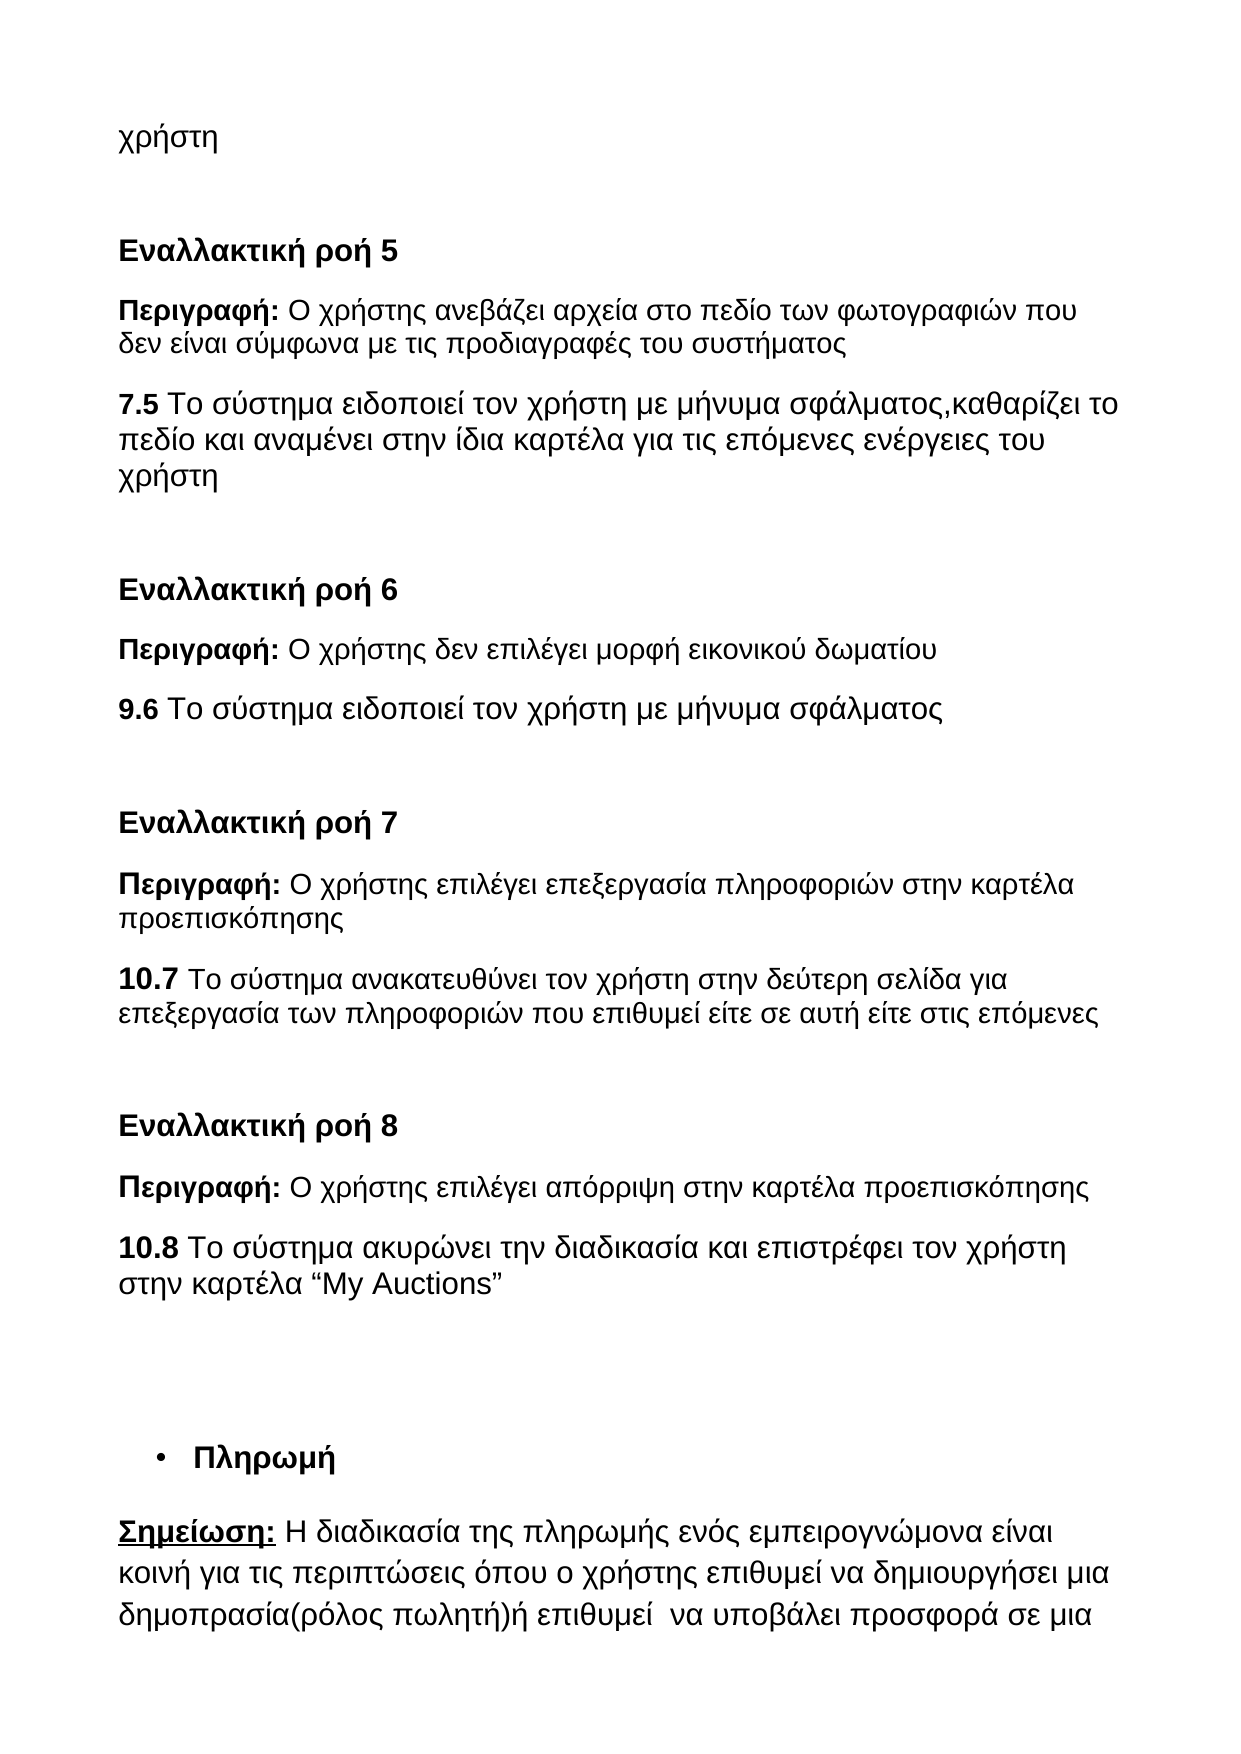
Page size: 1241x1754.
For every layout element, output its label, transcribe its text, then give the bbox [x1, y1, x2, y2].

text 7.5 Το σύστημα ειδοποιεί τον χρήστη με μήνυμα σφάλματος,καθαρίζει το πεδίο και αναμένει στην ίδια καρτέλα για τις επόμενες ενέργειες του χρήστη [118, 385, 1122, 493]
text Εναλλακτική ροή 5 [118, 232, 1122, 268]
text Περιγραφή: Ο χρήστης δεν επιλέγει μορφή εικονικού δωματίου [118, 632, 1122, 665]
text Εναλλακτική ροή 6 [118, 571, 1122, 607]
text 10.8 To σύστημα ακυρώνει την διαδικασία και επιστρέφει τον χρήστη στην καρτέλα “My Auctions” [118, 1229, 1122, 1301]
text 10.7 Το σύστημα ανακατευθύνει τον χρήστη στην δεύτερη σελίδα για επεξεργασία των πληροφοριών που επιθυμεί είτε σε αυτή είτε στις επόμενες [118, 960, 1122, 1029]
text Περιγραφή: Ο χρήστης ανεβάζει αρχεία στο πεδίο των φωτογραφιών που δεν είναι σύμφωνα με τις προδιαγραφές του συστήματος [118, 293, 1122, 360]
text χρήστη [118, 118, 1122, 154]
text 9.6 Το σύστημα ειδοποιεί τον χρήστη με μήνυμα σφάλματος [118, 690, 1122, 726]
text Περιγραφή: Ο χρήστης επιλέγει απόρριψη στην καρτέλα προεπισκόπησης [118, 1168, 1122, 1204]
text Σημείωση: Η διαδικασία της πληρωμής ενός εμπειρογνώμονα είναι κοινή για τις περιπτώσεις όπου ο χρήστης επιθυμεί να δημιουργήσει μια δημοπρασία(ρόλος πωλητή)ή επιθυμεί να υποβάλει προσφορά σε μια [118, 1513, 1122, 1631]
text Εναλλακτική ροή 7 [118, 804, 1122, 840]
text Περιγραφή: Ο χρήστης επιλέγει επεξεργασία πληροφοριών στην καρτέλα προεπισκόπησης [118, 865, 1122, 935]
list Πληρωμή [156, 1439, 1122, 1475]
text Εναλλακτική ροή 8 [118, 1107, 1122, 1143]
